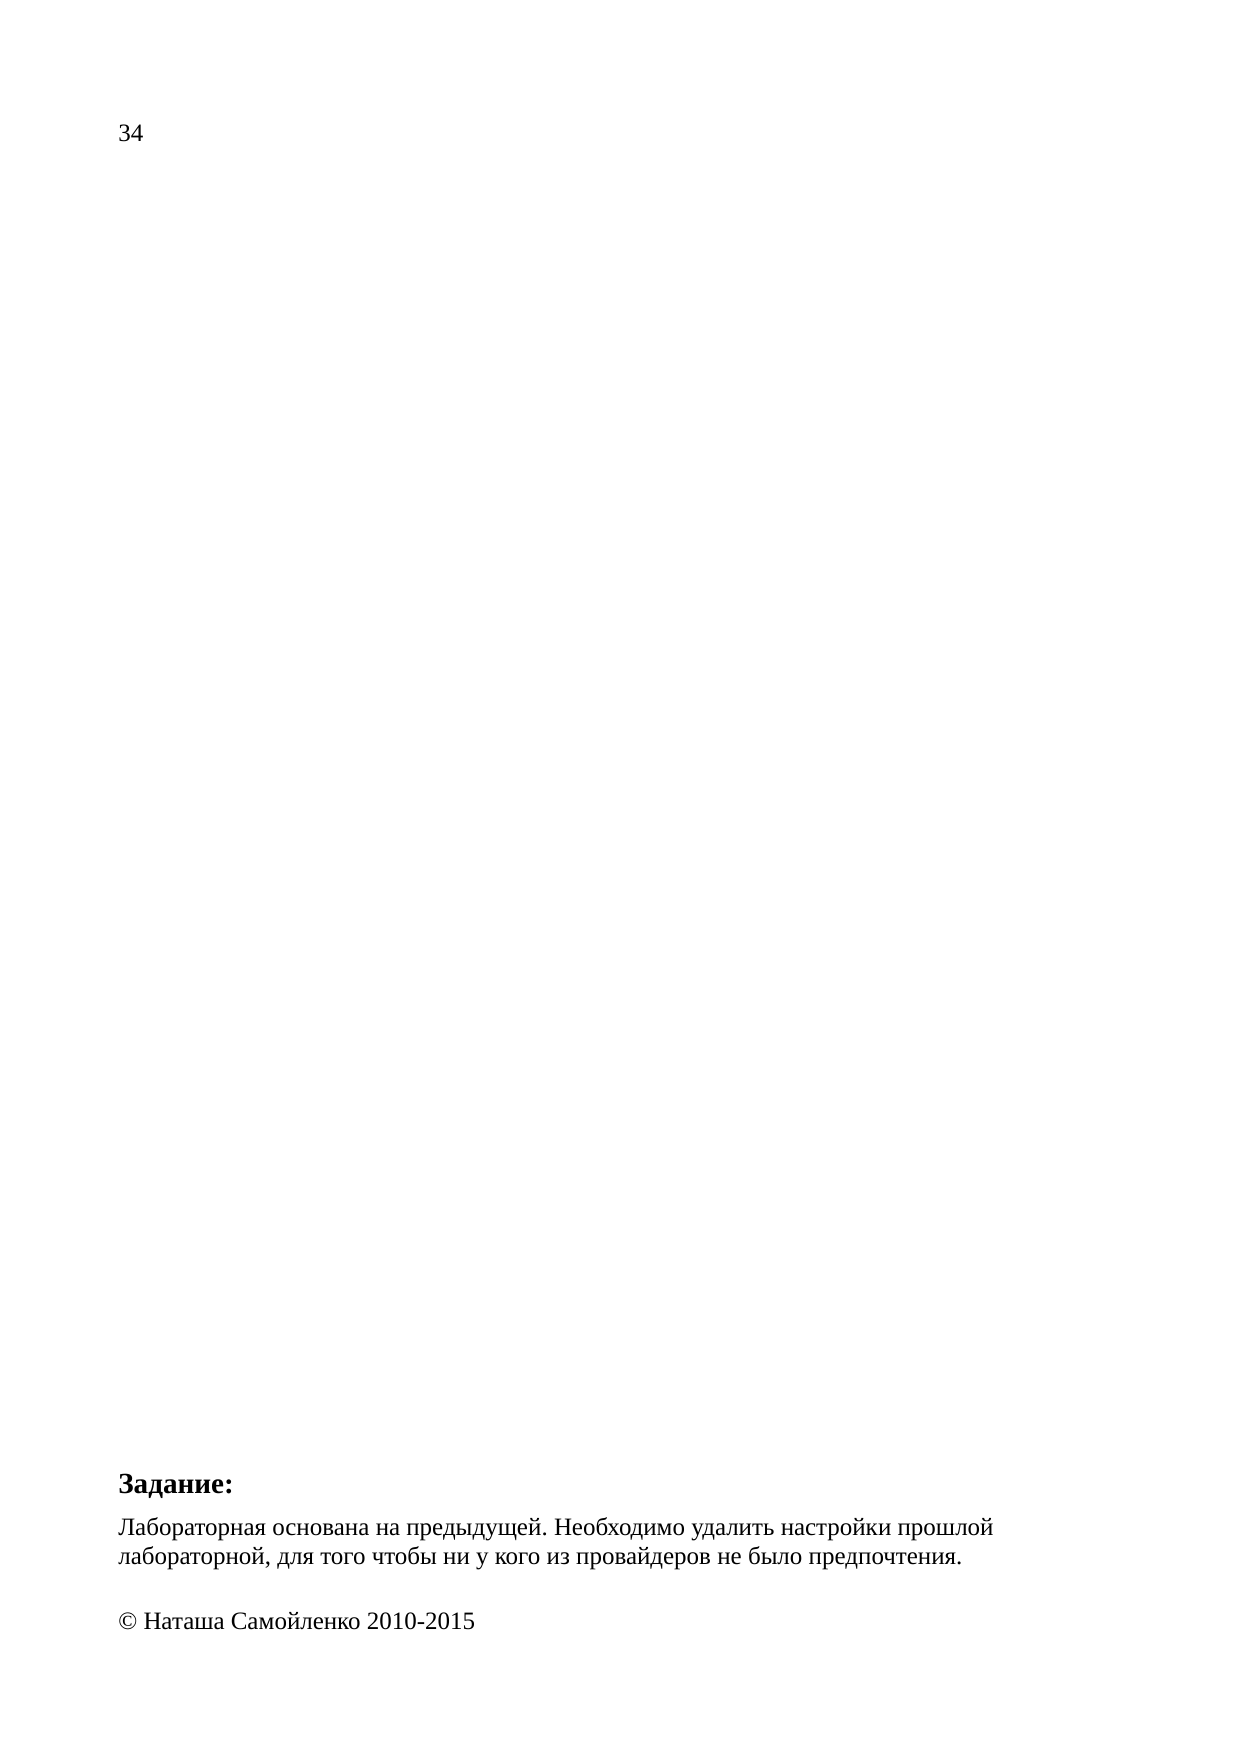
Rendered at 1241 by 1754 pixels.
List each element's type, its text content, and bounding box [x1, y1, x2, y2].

text Лабораторная основана на предыдущей. Необходимо удалить настройки прошлой лабораторной, для того чтобы ни у кого из провайдеров не было предпочтения. [118, 1512, 1122, 1570]
text Задание: [118, 1466, 1122, 1500]
